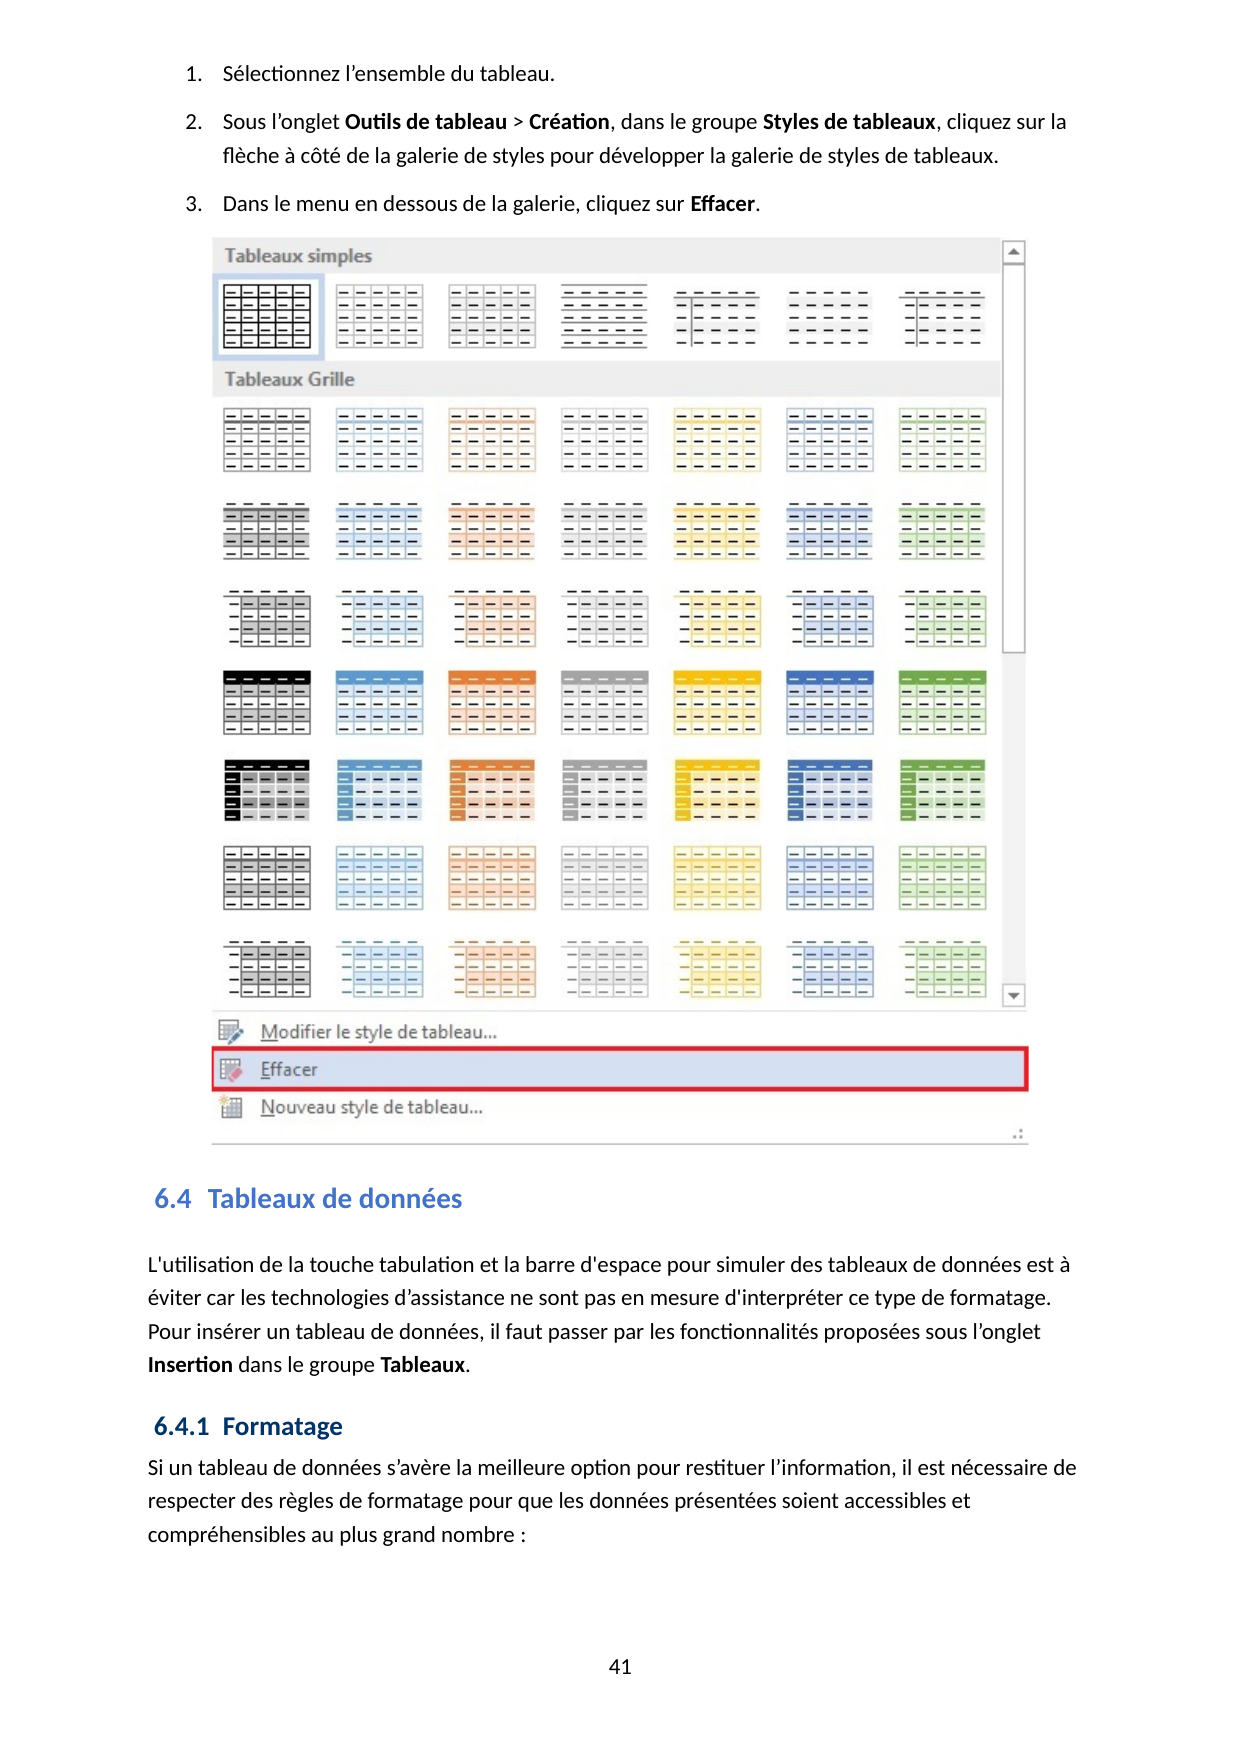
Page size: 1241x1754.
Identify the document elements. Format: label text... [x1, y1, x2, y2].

picture [211, 237, 1029, 1145]
text L'utilisation de la touche tabulation et la barre d'espace pour simuler des tableaux de données est à éviter car les technologies d’assistance ne sont pas en mesure d'interpréter ce type de formatage. Pour insérer un tableau de données, il faut passer par les fonctionnalités proposées sous l’onglet Insertion dans le groupe Tableaux. [148, 1250, 1093, 1378]
list Dans le menu en dessous de la galerie, cliquez sur Effacer. [185, 189, 1093, 217]
list Sélectionnez l’ensemble du tableau. [185, 59, 1093, 87]
text Si un tableau de données s’avère la meilleure option pour restituer l’information, il est nécessaire de respecter des règles de formatage pour que les données présentées soient accessibles et compréhensibles au plus grand nombre : [148, 1453, 1093, 1548]
subtitle Tableaux de données [148, 1180, 1093, 1215]
list Sous l’onglet Outils de tableau > Création, dans le groupe Styles de tableaux, cliquez sur la flèche à côté de la galerie de styles pour développer la galerie de styles de tableaux. [185, 107, 1093, 169]
subtitle Formatage [148, 1409, 1093, 1442]
